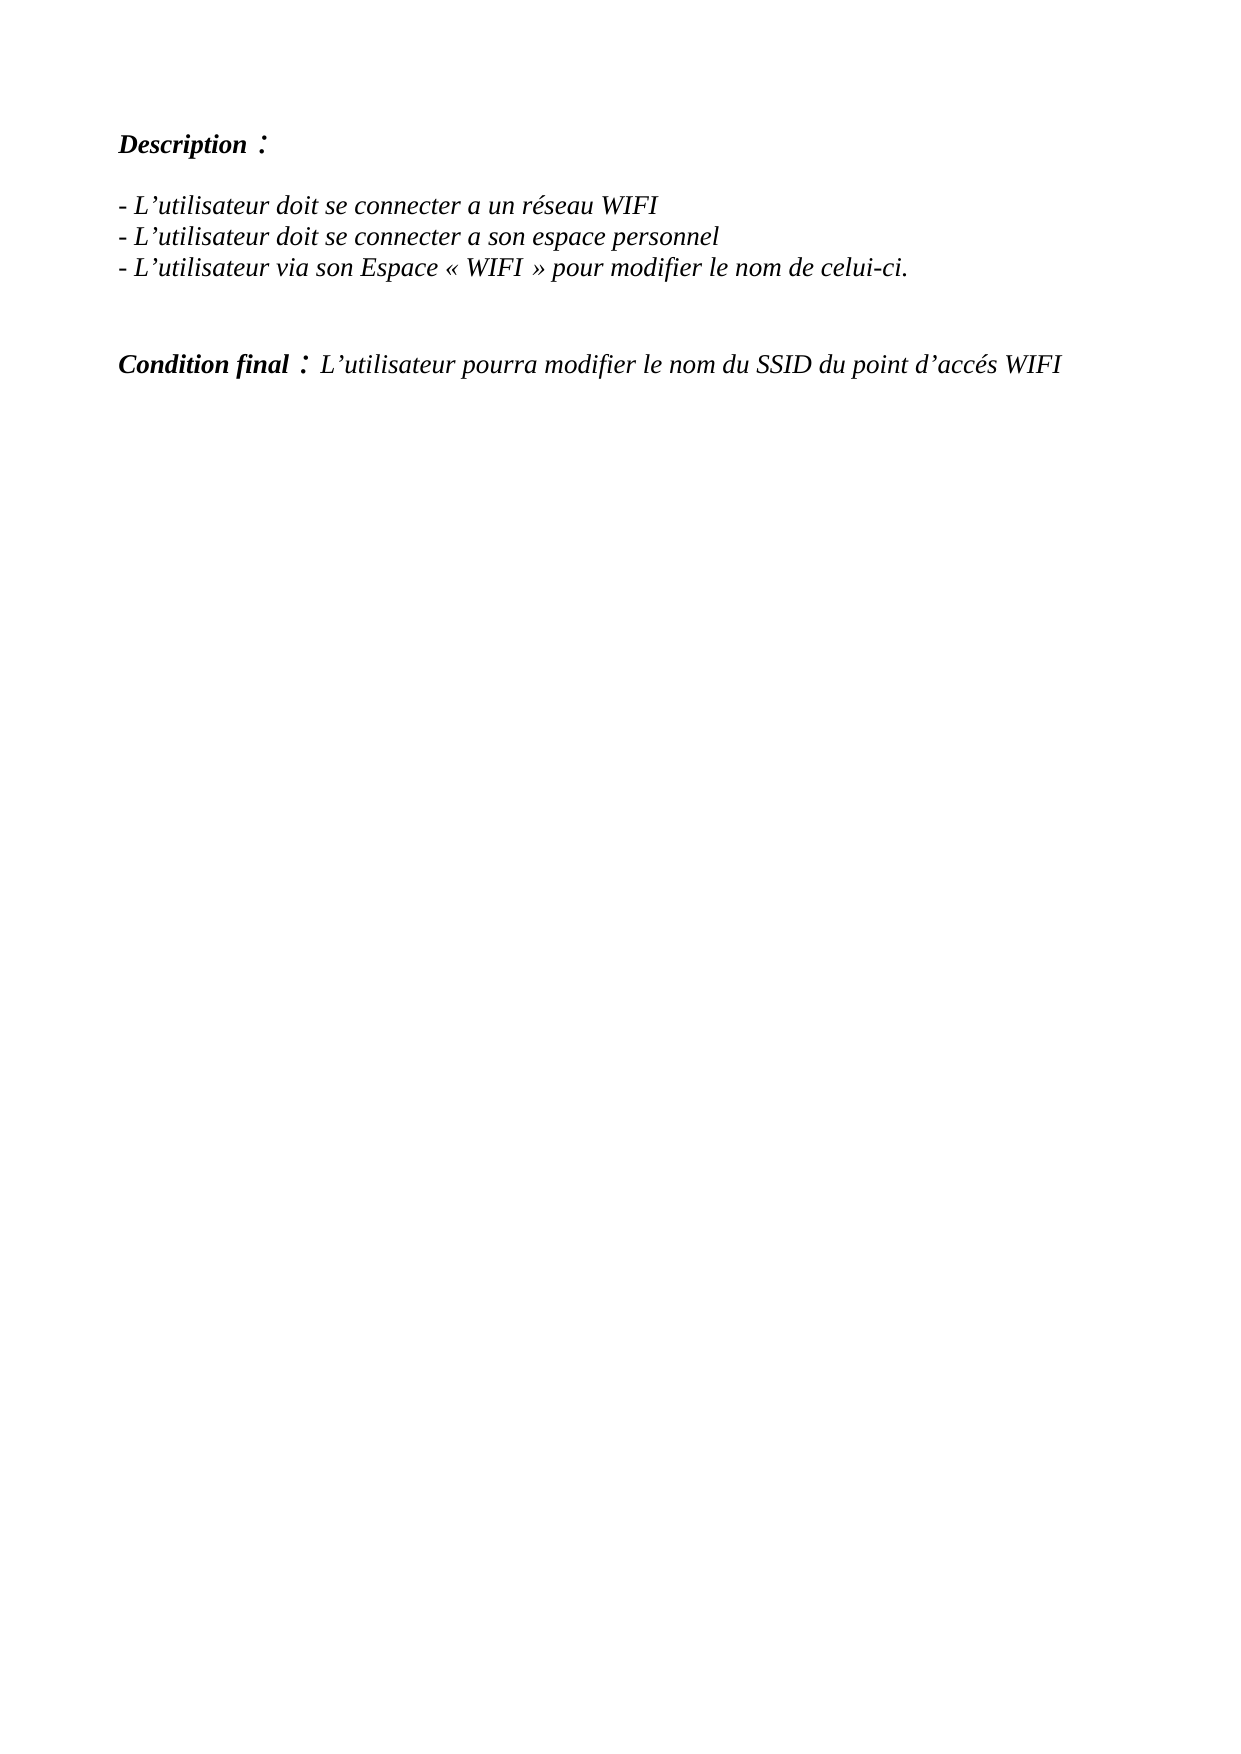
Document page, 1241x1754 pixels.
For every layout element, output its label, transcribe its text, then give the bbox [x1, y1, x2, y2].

text - L’utilisateur via son Espace « WIFI » pour modifier le nom de celui-ci. [118, 252, 1122, 283]
text - L’utilisateur doit se connecter a un réseau WIFI [118, 189, 1122, 220]
text Description : [118, 118, 1122, 161]
text - L’utilisateur doit se connecter a son espace personnel [118, 220, 1122, 252]
text Condition final : L’utilisateur pourra modifier le nom du SSID du point d’accés WIFI [118, 339, 1122, 410]
